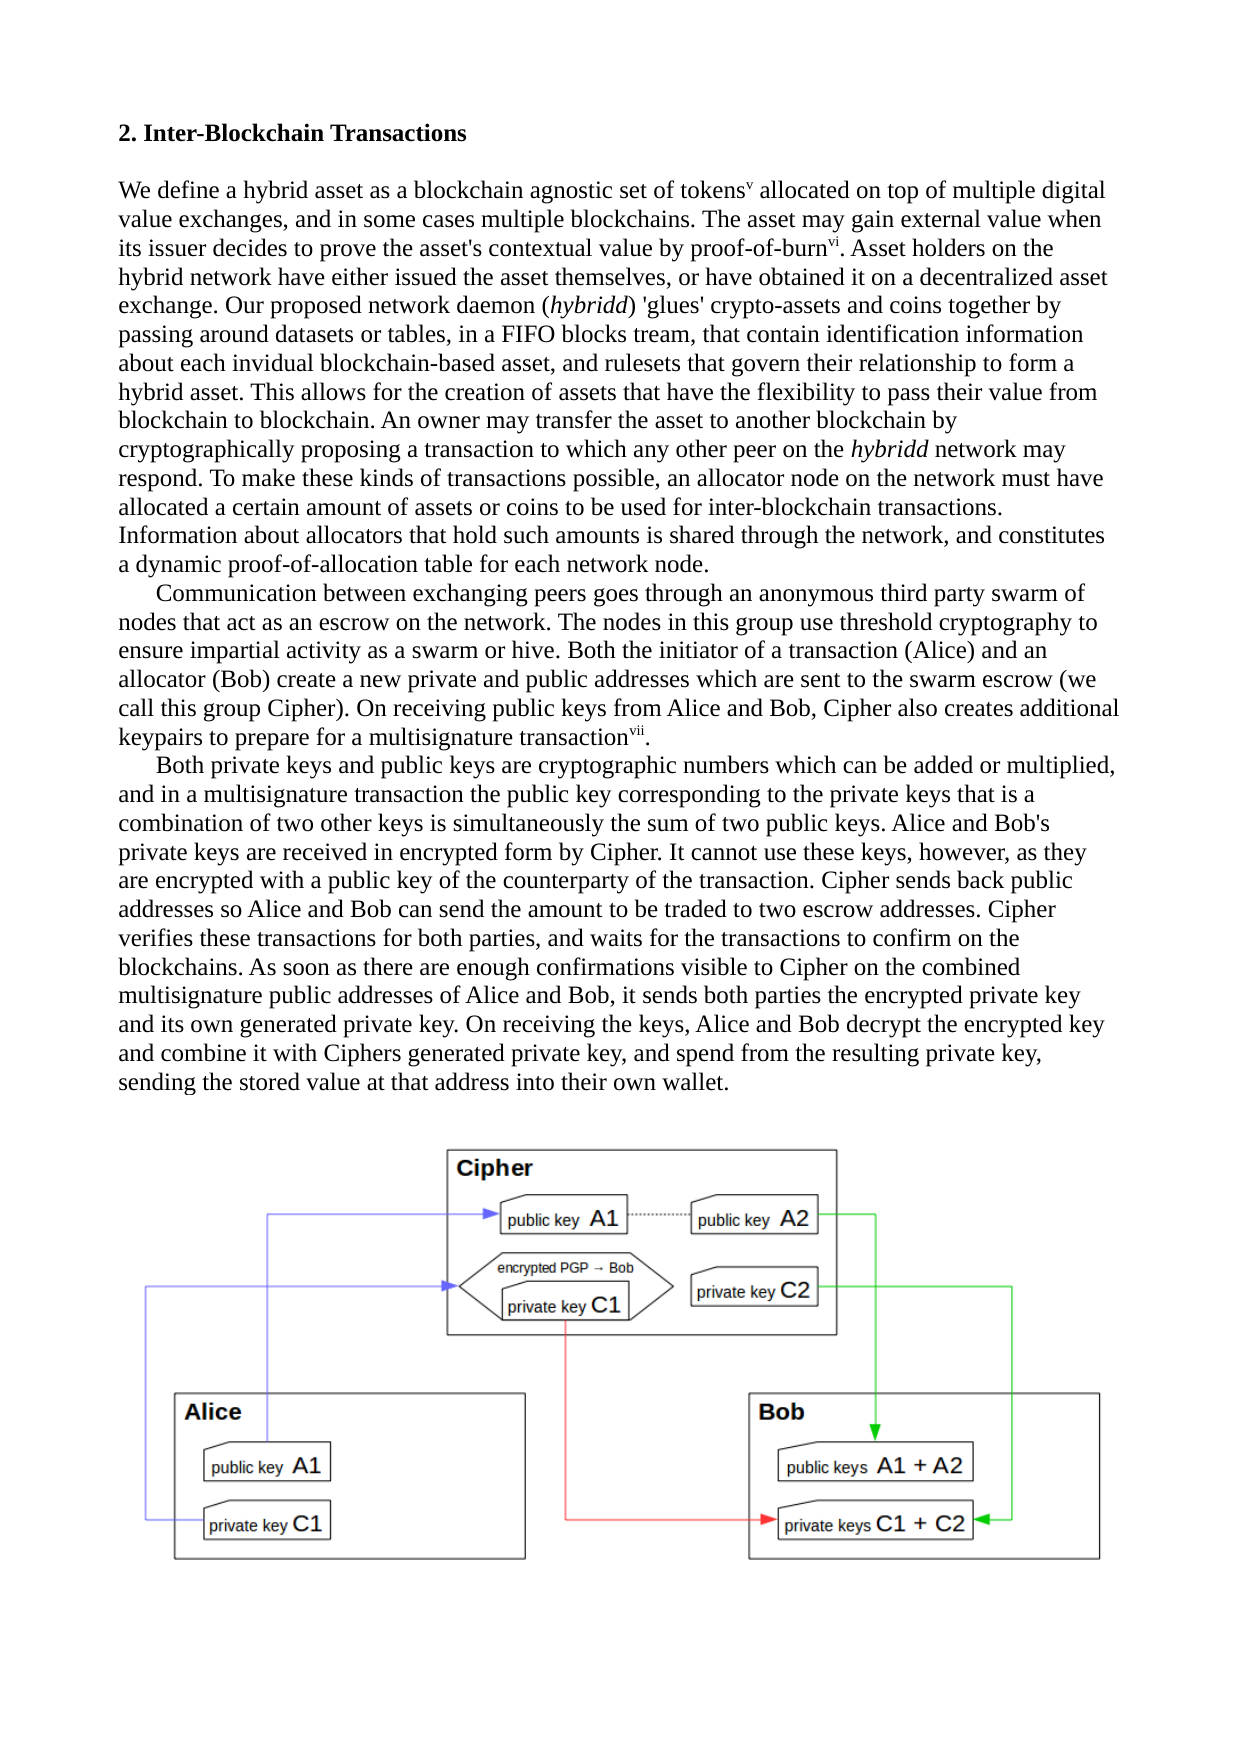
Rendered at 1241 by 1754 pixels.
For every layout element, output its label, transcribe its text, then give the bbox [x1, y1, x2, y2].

text 2. Inter-Blockchain Transactions [118, 118, 1122, 147]
text Communication between exchanging peers goes through an anonymous third party swarm of nodes that act as an escrow on the network. The nodes in this group use threshold cryptography to ensure impartial activity as a swarm or hive. Both the initiator of a transaction (Alice) and an allocator (Bob) create a new private and public addresses which are sent to the swarm escrow (we call this group Cipher). On receiving public keys from Alice and Bob, Cipher also creates additional keypairs to prepare for a multisignature transaction. [118, 578, 1122, 751]
text Both private keys and public keys are cryptographic numbers which can be added or multiplied, and in a multisignature transaction the public key corresponding to the private keys that is a combination of two other keys is simultaneously the sum of two public keys. Alice and Bob's private keys are received in encrypted form by Cipher. It cannot use these keys, however, as they are encrypted with a public key of the counterparty of the transaction. Cipher sends back public addresses so Alice and Bob can send the amount to be traded to two escrow addresses. Cipher verifies these transactions for both parties, and waits for the transactions to confirm on the blockchains. As soon as there are enough confirmations visible to Cipher on the combined multisignature public addresses of Alice and Bob, it sends both parties the encrypted private key and its own generated private key. On receiving the keys, Alice and Bob decrypt the encrypted key and combine it with Ciphers generated private key, and spend from the resulting private key, sending the stored value at that address into their own wallet. [118, 751, 1122, 1095]
picture [118, 1095, 1123, 1618]
text We define a hybrid asset as a blockchain agnostic set of tokens allocated on top of multiple digital value exchanges, and in some cases multiple blockchains. The asset may gain external value when its issuer decides to prove the asset's contextual value by proof-of-burn. Asset holders on the hybrid network have either issued the asset themselves, or have obtained it on a decentralized asset exchange. Our proposed network daemon (hybridd) 'glues' crypto-assets and coins together by passing around datasets or tables, in a FIFO blocks tream, that contain identification information about each invidual blockchain-based asset, and rulesets that govern their relationship to form a hybrid asset. This allows for the creation of assets that have the flexibility to pass their value from blockchain to blockchain. An owner may transfer the asset to another blockchain by cryptographically proposing a transaction to which any other peer on the hybridd network may respond. To make these kinds of transactions possible, an allocator node on the network must have allocated a certain amount of assets or coins to be used for inter-blockchain transactions. Information about allocators that hold such amounts is shared through the network, and constitutes a dynamic proof-of-allocation table for each network node. [118, 176, 1122, 578]
